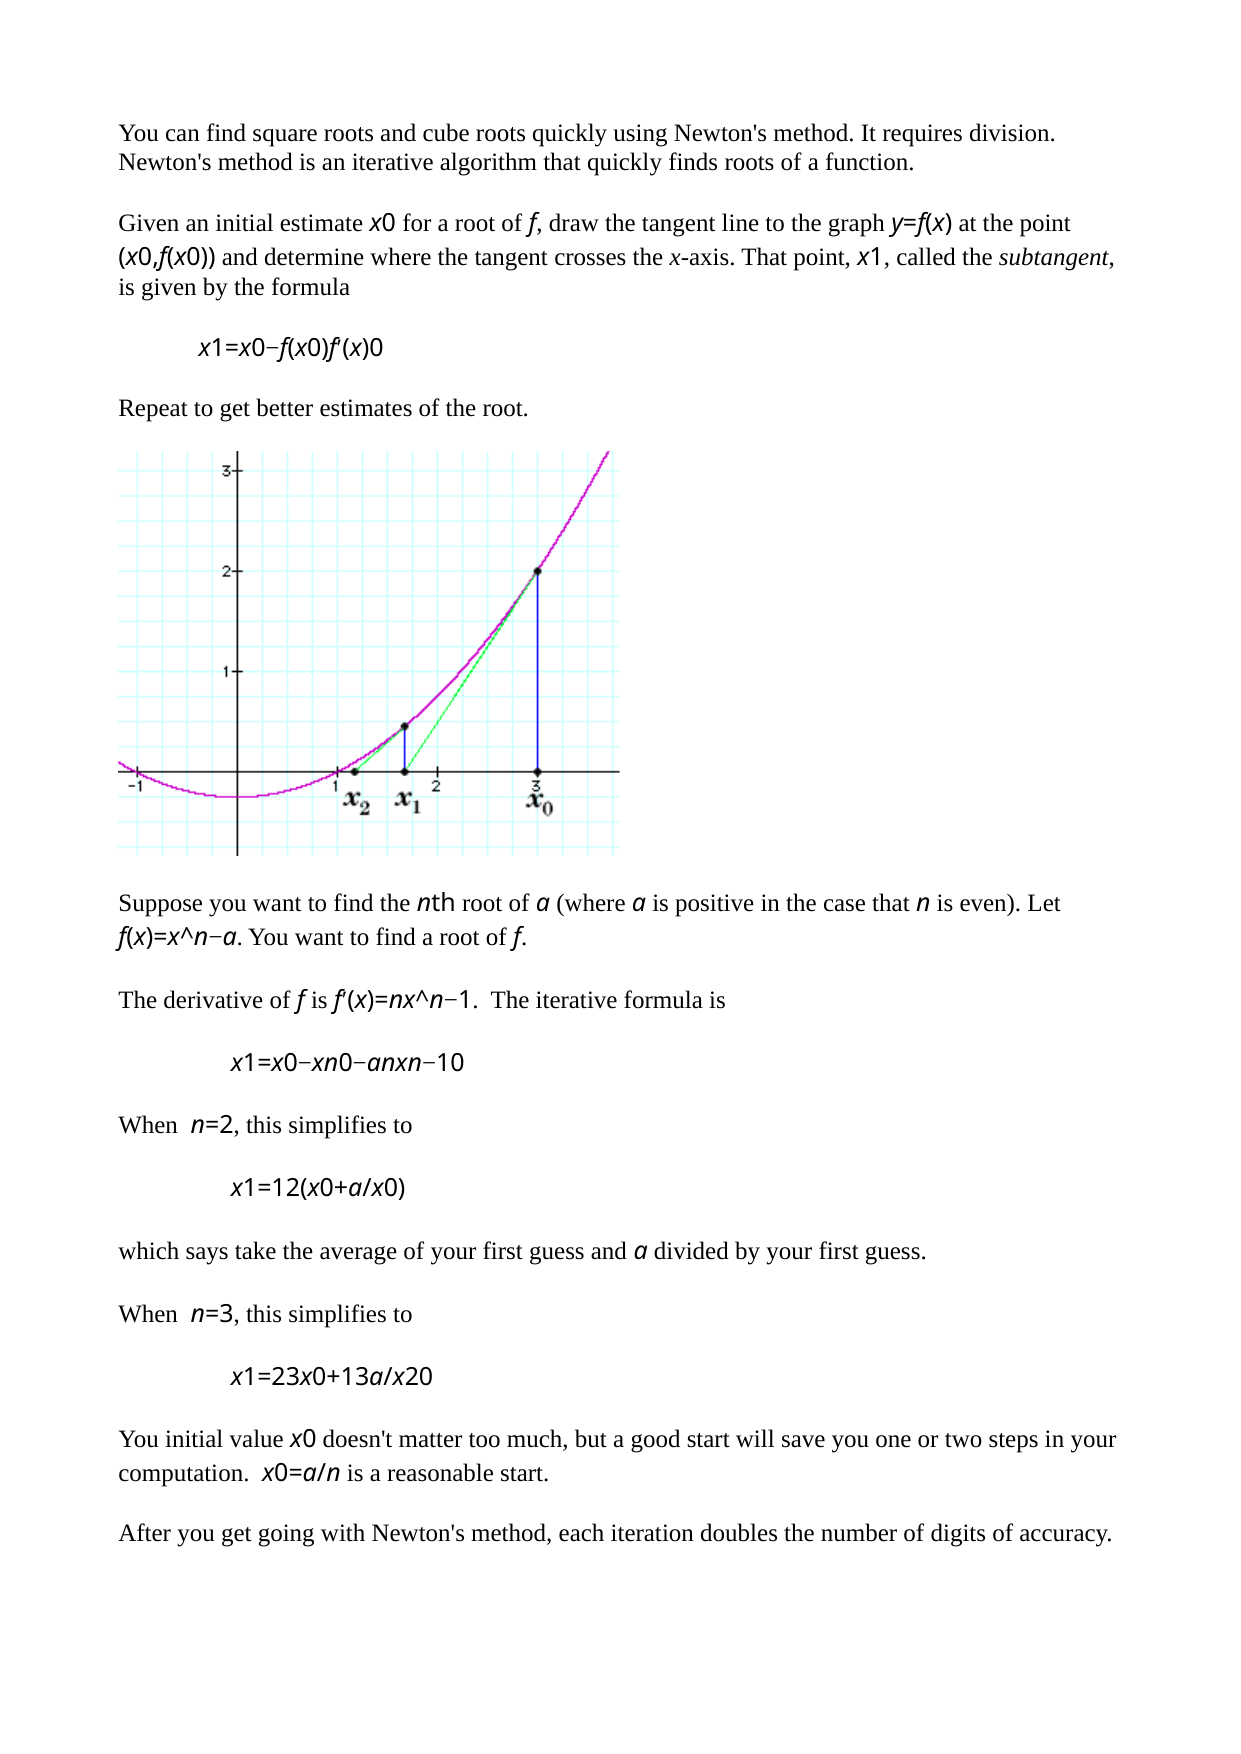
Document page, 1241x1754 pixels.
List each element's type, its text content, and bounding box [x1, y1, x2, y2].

text You can find square roots and cube roots quickly using Newton's method. It requires division. Newton's method is an iterative algorithm that quickly finds roots of a function. Given an initial estimate x0 for a root of f, draw the tangent line to the graph y=f(x) at the point (x0,f(x0)) and determine where the tangent crosses the x-axis. That point, x1, called the subtangent, is given by the formula x1=x0−f(x0)f′(x)0 Repeat to get better estimates of the root. [118, 118, 1122, 422]
picture [118, 451, 620, 856]
text Suppose you want to find the nth root of a (where a is positive in the case that n is even). Let f(x)=x^n−a. You want to find a root of f. The derivative of f is f′(x)=nx^n−1. The iterative formula is x1=x0−xn0−anxn−10 When n=2, this simplifies to x1=12(x0+a/x0) which says take the average of your first guess and a divided by your first guess. When n=3, this simplifies to x1=23x0+13a/x20 You initial value x0 doesn't matter too much, but a good start will save you one or two steps in your computation. x0=a/n is a reasonable start. After you get going with Newton's method, each iteration doubles the number of digits of accuracy. [118, 856, 1122, 1547]
